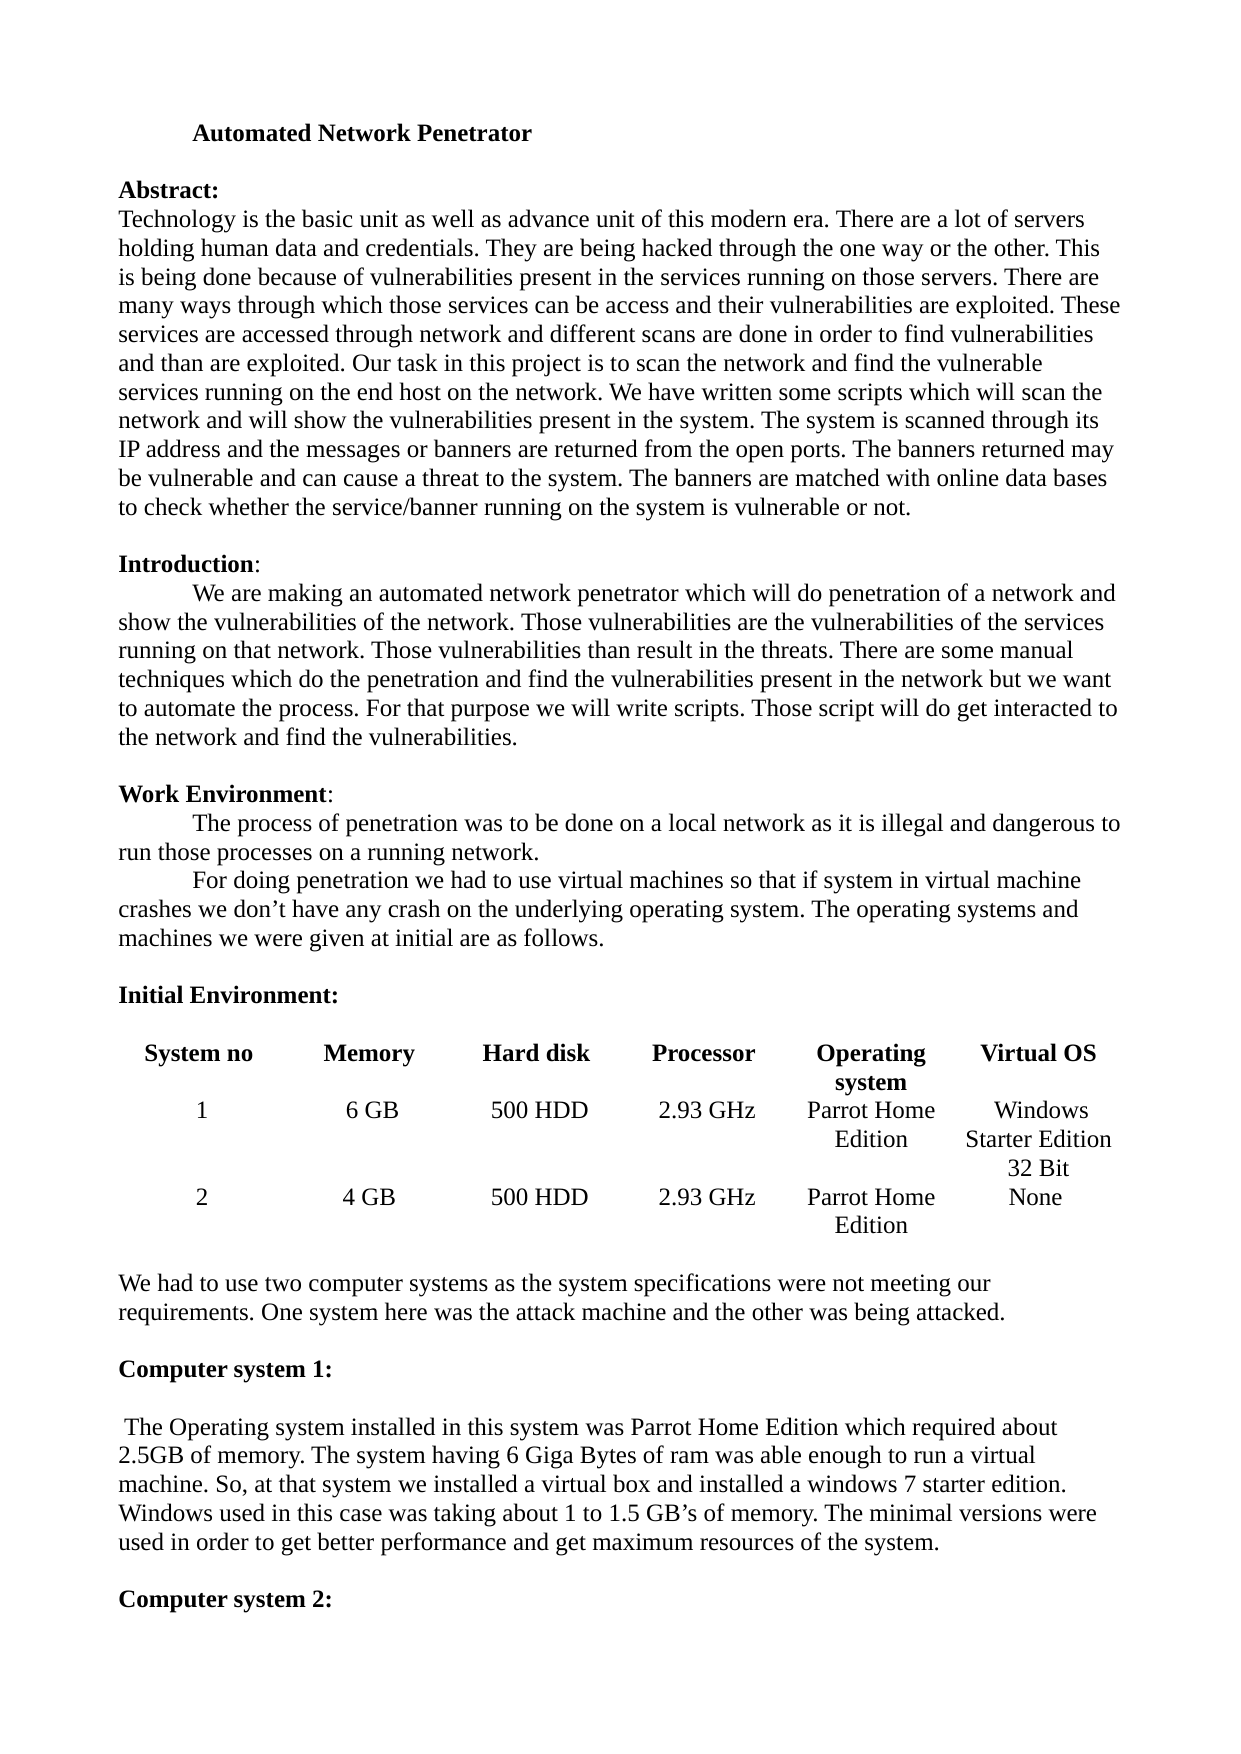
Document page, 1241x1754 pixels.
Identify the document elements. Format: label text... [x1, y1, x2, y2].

text Initial Environment: [118, 981, 1122, 1009]
text Windows used in this case was taking about 1 to 1.5 GB’s of memory. The minimal versions were used in order to get better performance and get maximum resources of the system. [118, 1498, 1122, 1556]
text Automated Network Penetrator [118, 118, 1122, 147]
table_cell 4 GB [285, 1182, 453, 1239]
table_cell Windows Starter Edition 32 Bit [955, 1096, 1122, 1182]
table_header Processor [620, 1038, 787, 1096]
table_cell 500 HDD [453, 1182, 620, 1239]
table_cell Parrot Home Edition [788, 1182, 955, 1239]
text The Operating system installed in this system was Parrot Home Edition which required about 2.5GB of memory. The system having 6 Giga Bytes of ram was able enough to run a virtual machine. So, at that system we installed a virtual box and installed a windows 7 starter edition. [118, 1412, 1122, 1498]
text Technology is the basic unit as well as advance unit of this modern era. There are a lot of servers holding human data and credentials. They are being hacked through the one way or the other. This is being done because of vulnerabilities present in the services running on those servers. There are many ways through which those services can be access and their vulnerabilities are exploited. These services are accessed through network and different scans are done in order to find vulnerabilities and than are exploited. Our task in this project is to scan the network and find the vulnerable services running on the end host on the network. We have written some scripts which will scan the network and will show the vulnerabilities present in the system. The system is scanned through its IP address and the messages or banners are returned from the open ports. The banners returned may be vulnerable and can cause a threat to the system. The banners are matched with online data bases to check whether the service/banner running on the system is vulnerable or not. [118, 204, 1122, 521]
table_cell 2 [118, 1182, 285, 1239]
table_cell 6 GB [285, 1096, 453, 1182]
text We had to use two computer systems as the system specifications were not meeting our requirements. One system here was the attack machine and the other was being attacked. [118, 1268, 1122, 1326]
text Computer system 1: [118, 1354, 1122, 1383]
table_header System no [118, 1038, 285, 1096]
text Work Environment: [118, 779, 1122, 808]
table_header Memory [285, 1038, 453, 1096]
table_header Virtual OS [955, 1038, 1122, 1096]
table_cell 2.93 GHz [620, 1096, 787, 1182]
text For doing penetration we had to use virtual machines so that if system in virtual machine crashes we don’t have any crash on the underlying operating system. The operating systems and machines we were given at initial are as follows. [118, 866, 1122, 952]
table_header Hard disk [453, 1038, 620, 1096]
table_cell None [955, 1182, 1122, 1239]
table_cell 500 HDD [453, 1096, 620, 1182]
table_cell Parrot Home Edition [788, 1096, 955, 1182]
text Abstract: [118, 176, 1122, 204]
text The process of penetration was to be done on a local network as it is illegal and dangerous to run those processes on a running network. [118, 808, 1122, 866]
text Introduction: [118, 549, 1122, 578]
table_cell 2.93 GHz [620, 1182, 787, 1239]
table_header Operating system [788, 1038, 955, 1096]
text We are making an automated network penetrator which will do penetration of a network and show the vulnerabilities of the network. Those vulnerabilities are the vulnerabilities of the services running on that network. Those vulnerabilities than result in the threats. There are some manual techniques which do the penetration and find the vulnerabilities present in the network but we want to automate the process. For that purpose we will write scripts. Those script will do get interacted to the network and find the vulnerabilities. [118, 578, 1122, 751]
table_cell 1 [118, 1096, 285, 1182]
text Computer system 2: [118, 1584, 1122, 1613]
